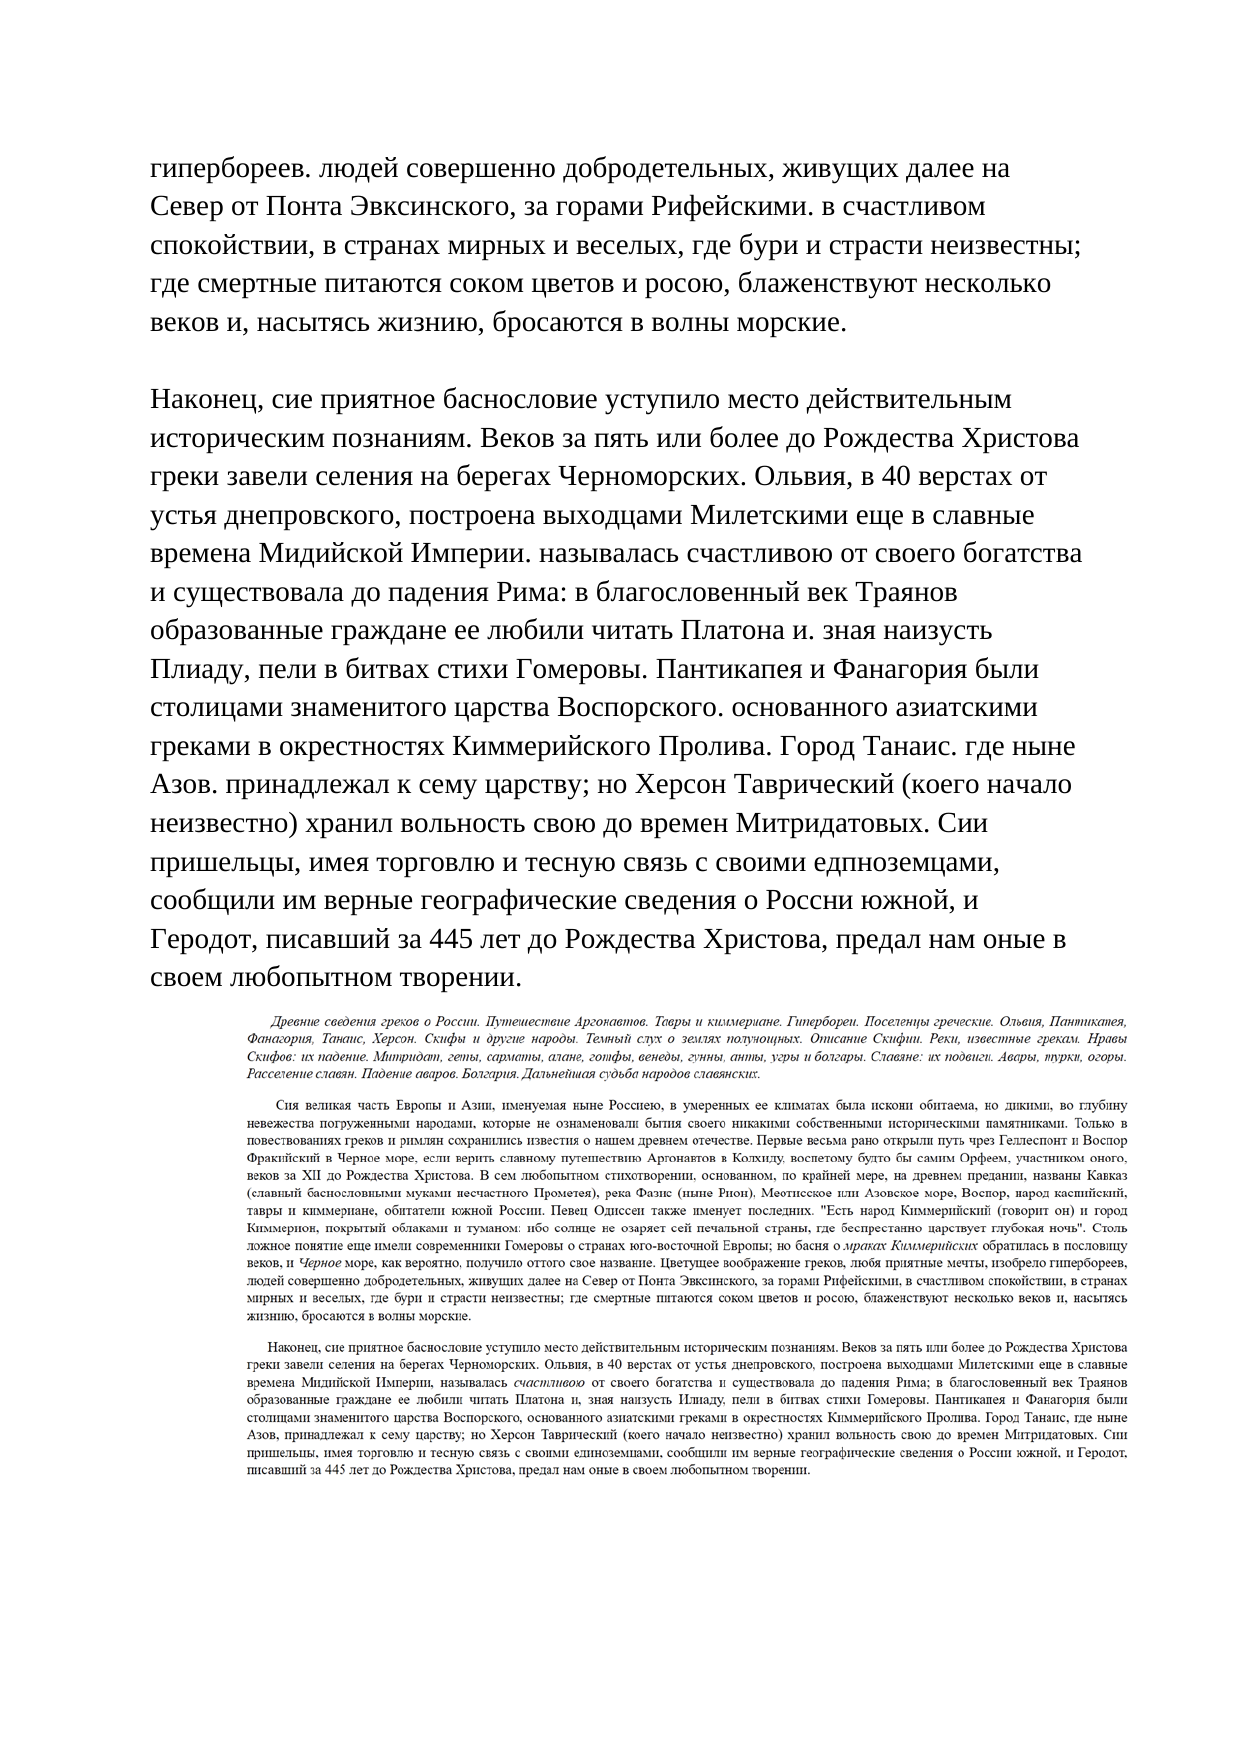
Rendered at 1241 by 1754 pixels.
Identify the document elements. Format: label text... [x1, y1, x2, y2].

text гипербореев. людей совершенно добродетельных, живущих далее на Север от Понта Эвксинского, за горами Рифейскими. в счастливом спокойствии, в странах мирных и веселых, где бури и страсти неизвестны; где смертные питаются соком цветов и росою, блаженствуют несколько веков и, насытясь жизнию, бросаются в волны морские. [150, 150, 1090, 338]
picture [225, 997, 1166, 1490]
text Наконец, сие приятное баснословие уступило место действительным историческим познаниям. Веков за пять или более до Рождества Христова греки завели селения на берегах Черноморских. Ольвия, в 40 верстах от устья днепровского, построена выходцами Милетскими еще в славные времена Мидийской Империи. называлась счастливою от своего богатства и существовала до падения Рима: в благословенный век Траянов образованные граждане ее любили читать Платона и. зная наизусть Плиаду, пели в битвах стихи Гомеровы. Пантикапея и Фанагория были столицами знаменитого царства Воспорского. основанного азиатскими греками в окрестностях Киммерийского Пролива. Город Танаис. где ныне Азов. принадлежал к сему царству; но Херсон Таврический (коего начало неизвестно) хранил вольность свою до времен Митридатовых. Сии пришельцы, имея торговлю и тесную связь с своими едпноземцами, сообщили им верные географические сведения о Россни южной, и Геродот, писавший за 445 лет до Рождества Христова, предал нам оные в своем любопытном творении. [150, 381, 1090, 993]
